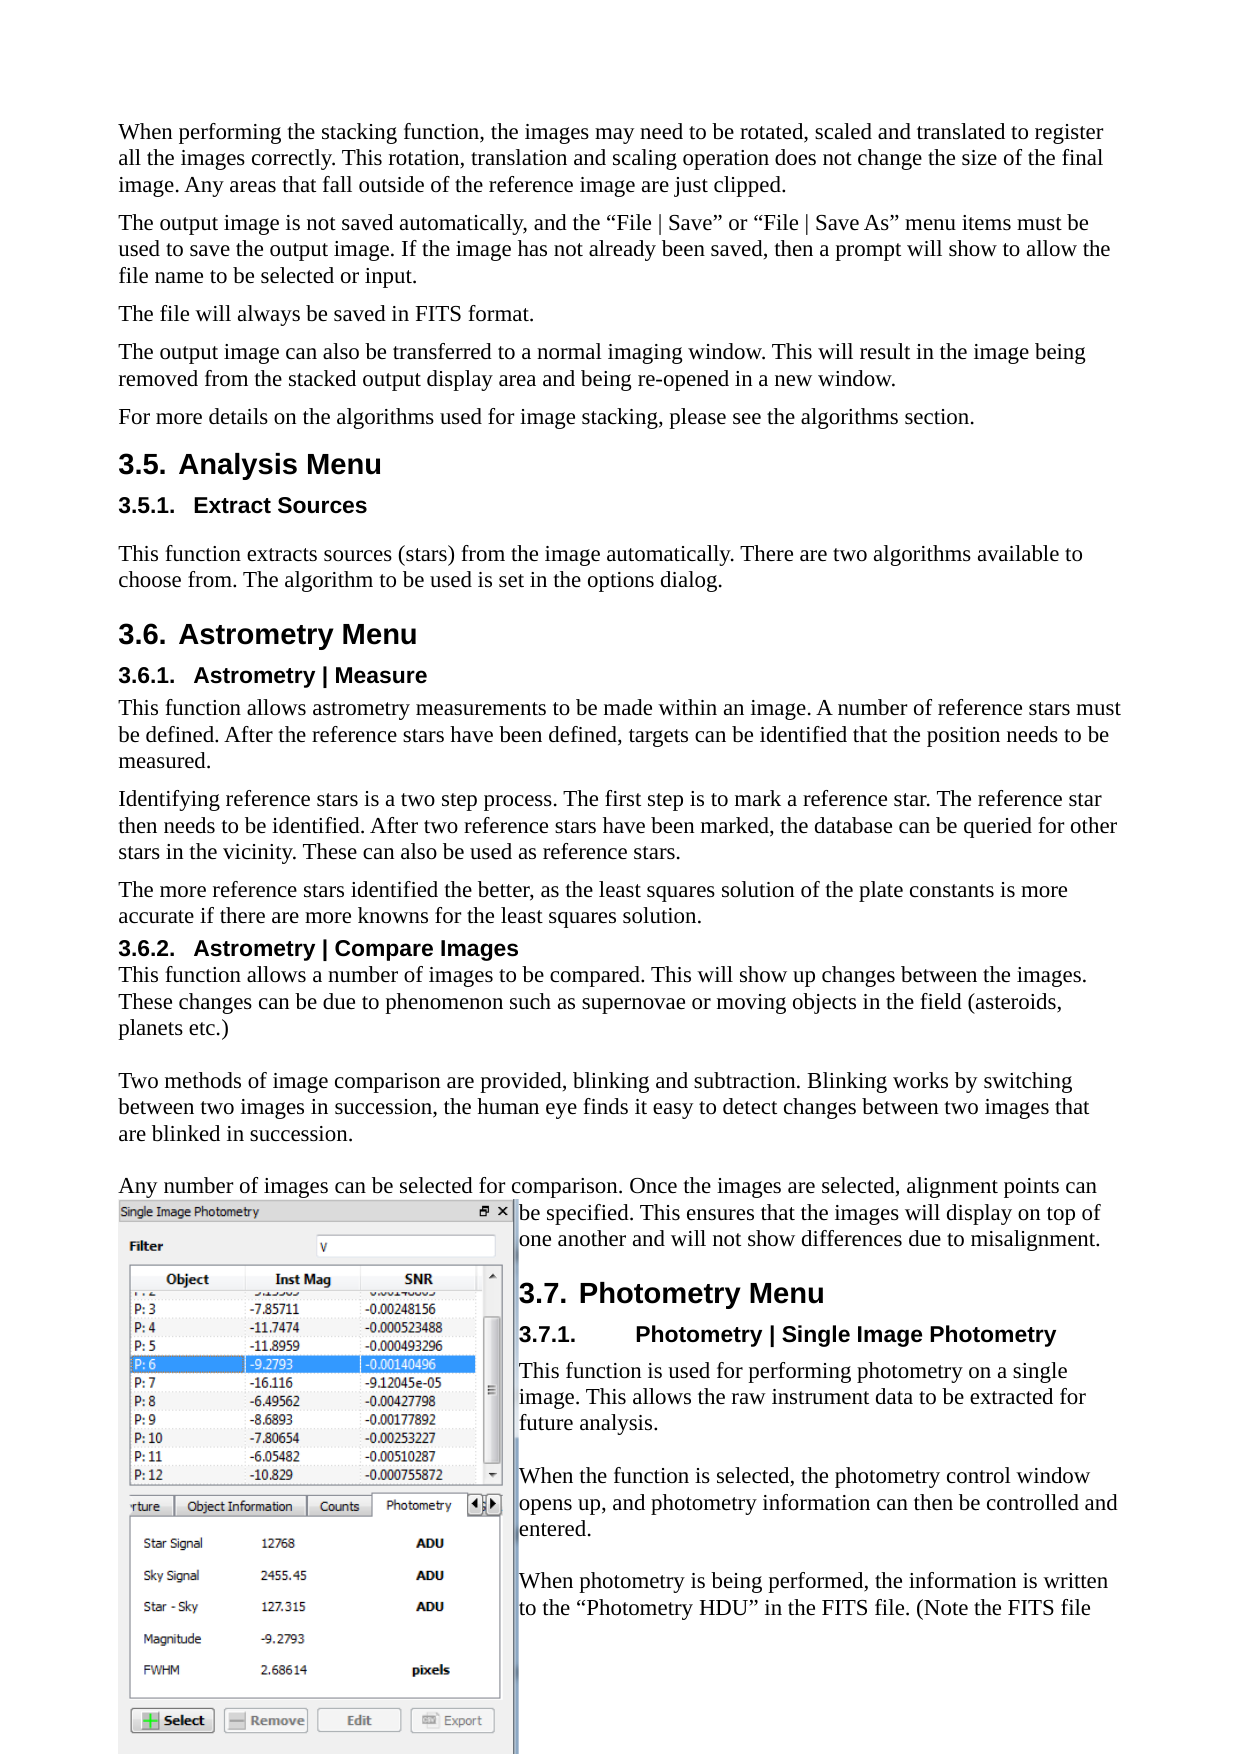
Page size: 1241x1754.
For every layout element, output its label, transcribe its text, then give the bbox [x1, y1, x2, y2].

subtitle Photometry Menu [519, 1276, 1122, 1309]
text This function allows astrometry measurements to be made within an image. A number of reference stars must be defined. After the reference stars have been defined, targets can be identified that the position needs to be measured. [118, 694, 1122, 773]
text This function extracts sources (stars) from the image automatically. There are two algorithms available to choose from. The algorithm to be used is set in the options dialog. [118, 518, 1122, 592]
text Two methods of image comparison are provided, blinking and subtraction. Blinking works by switching between two images in succession, the human eye finds it easy to detect changes between two images that are blinked in succession. [118, 1053, 1122, 1146]
subtitle Extract Sources [118, 492, 1122, 518]
text Any number of images can be selected for comparison. Once the images are selected, alignment points can be specified. This ensures that the images will display on top of one another and will not show differences due to misalignment. [118, 1158, 1122, 1251]
text The file will always be saved in FITS format. [118, 300, 1122, 326]
text The output image is not saved automatically, and the “File | Save” or “File | Save As” menu items must be used to save the output image. If the image has not already been saved, then a prompt will show to allow the file name to be selected or input. [118, 209, 1122, 288]
picture [118, 1199, 519, 1754]
text For more details on the algorithms used for image stacking, please see the algorithms section. [118, 403, 1122, 429]
subtitle Analysis Menu [118, 447, 1122, 480]
subtitle Photometry | Single Image Photometry [519, 1321, 1122, 1347]
subtitle Astrometry Menu [118, 617, 1122, 650]
text This function allows a number of images to be compared. This will show up changes between the images. These changes can be due to phenomenon such as supernovae or moving objects in the field (asteroids, planets etc.) [118, 961, 1122, 1041]
subtitle Astrometry | Compare Images [118, 935, 1122, 961]
text Identifying reference stars is a two step process. The first step is to mark a reference star. The reference star then needs to be identified. After two reference stars have been marked, the database can be queried for other stars in the vicinity. These can also be used as reference stars. [118, 785, 1122, 864]
text When the function is selected, the photometry control window opens up, and photometry information can then be controlled and entered. [519, 1448, 1122, 1541]
text The output image can also be transferred to a normal imaging window. This will result in the image being removed from the stacked output display area and being re-opened in a new window. [118, 338, 1122, 391]
text When performing the stacking function, the images may need to be rotated, scaled and translated to register all the images correctly. This rotation, translation and scaling operation does not change the size of the final image. Any areas that fall outside of the reference image are just clipped. [118, 118, 1122, 197]
text When photometry is being performed, the information is written to the “Photometry HDU” in the FITS file. (Note the FITS file [519, 1554, 1122, 1620]
text The more reference stars identified the better, as the least squares solution of the plate constants is more accurate if there are more knowns for the least squares solution. [118, 876, 1122, 929]
text This function is used for performing photometry on a single image. This allows the raw instrument data to be extracted for future analysis. [519, 1347, 1122, 1436]
subtitle Astrometry | Measure [118, 662, 1122, 688]
